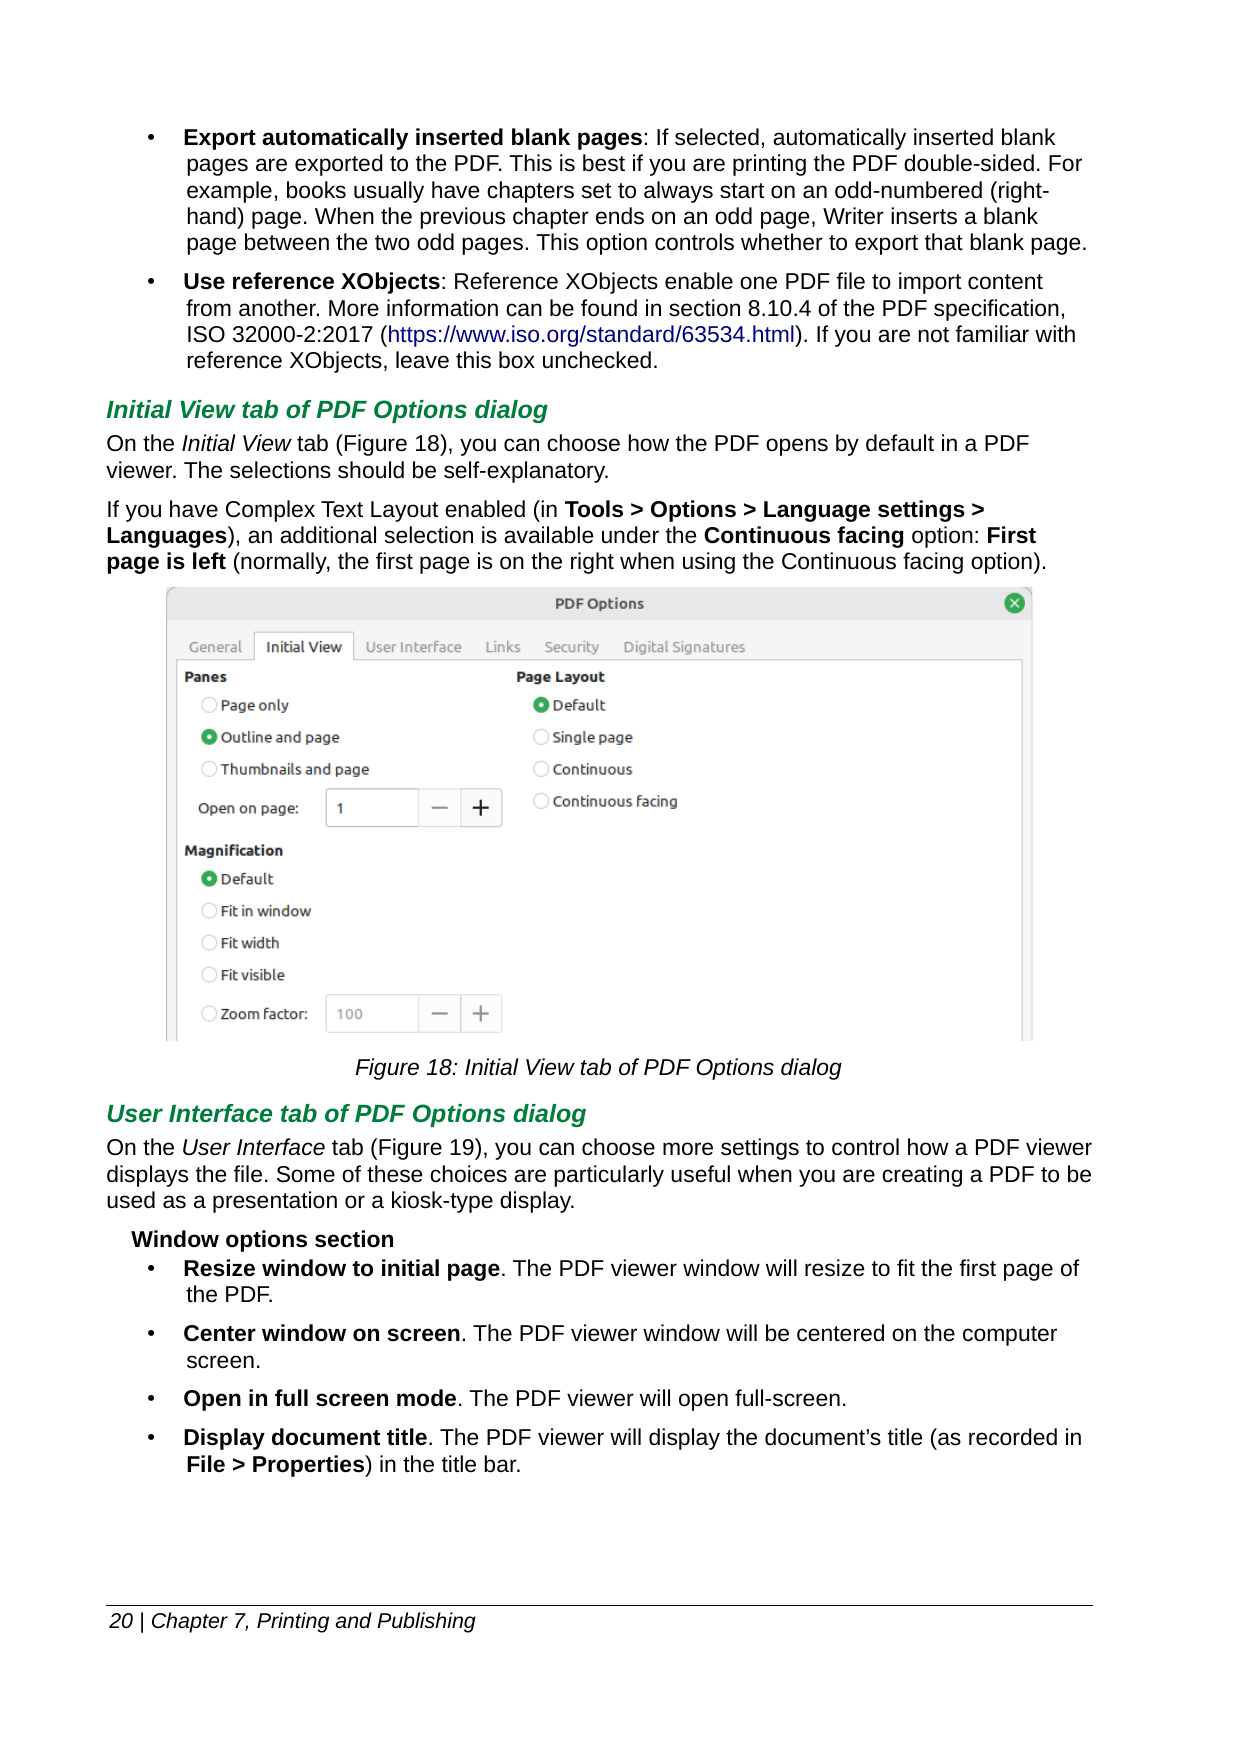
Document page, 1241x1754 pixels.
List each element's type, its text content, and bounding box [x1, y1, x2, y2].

subtitle User Interface tab of PDF Options dialog [106, 1099, 1093, 1128]
subtitle Initial View tab of PDF Options dialog [106, 395, 1093, 424]
text Figure 18: Initial View tab of PDF Options dialog [163, 1053, 1036, 1080]
picture [166, 587, 1033, 1041]
list Center window on screen. The PDF viewer window will be centered on the computer screen. [144, 1317, 1093, 1373]
text On the User Interface tab (Figure 19), you can choose more settings to control how a PDF viewer displays the file. Some of these choices are particularly useful when you are creating a PDF to be used as a presentation or a kiosk-type display. [106, 1134, 1093, 1213]
text Window options section [131, 1226, 1093, 1252]
list Use reference XObjects: Reference XObjects enable one PDF file to import content from another. More information can be found in section 8.10.4 of the PDF specification, ISO 32000-2:2017 (https://www.iso.org/standard/63534.html). If you are not familiar with reference XObjects, leave this box unchecked. [144, 265, 1093, 377]
list Export automatically inserted blank pages: If selected, automatically inserted blank pages are exported to the PDF. This is best if you are printing the PDF double-sided. For example, books usually have chapters set to always start on an odd-numbered (right-hand) page. When the previous chapter ends on an odd page, Writer inserts a blank page between the two odd pages. This option controls whether to export that blank page. [144, 121, 1093, 256]
list Display document title. The PDF viewer will display the document’s title (as recorded in File > Properties) in the title bar. [144, 1421, 1093, 1480]
list Open in full screen mode. The PDF viewer will open full-screen. [144, 1382, 1093, 1412]
list Resize window to initial page. The PDF viewer window will resize to fit the first page of the PDF. [144, 1252, 1093, 1308]
text If you have Complex Text Layout enabled (in Tools > Options > Language settings > Languages), an additional selection is available under the Continuous facing option: First page is left (normally, the first page is on the right when using the Continuous facing option). [106, 496, 1093, 574]
text On the Initial View tab (Figure 18), you can choose how the PDF opens by default in a PDF viewer. The selections should be self-explanatory. [106, 430, 1093, 483]
